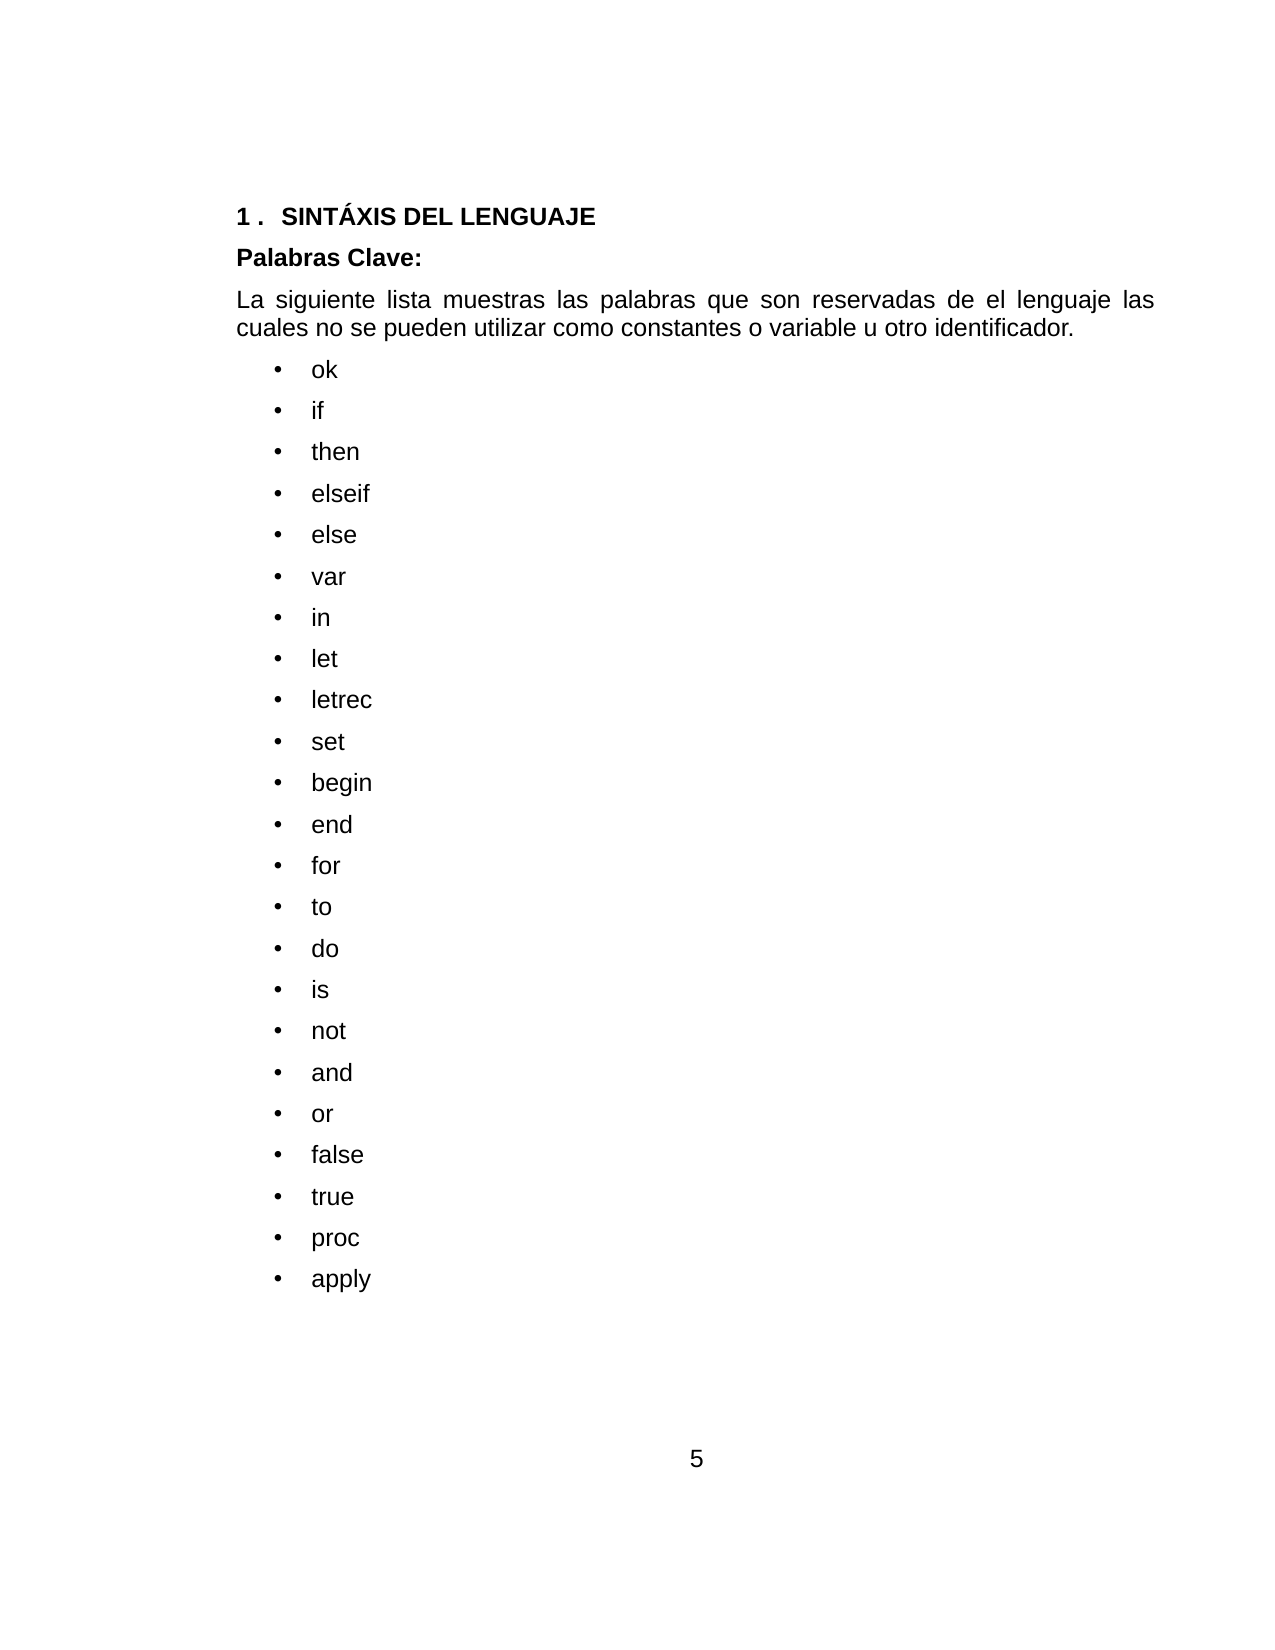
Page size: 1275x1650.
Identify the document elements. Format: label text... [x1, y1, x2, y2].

list true [274, 1182, 1157, 1211]
text Palabras Clave: [236, 243, 1157, 272]
list letrec [274, 686, 1157, 714]
list and [274, 1058, 1157, 1087]
list in [274, 603, 1157, 632]
list for [274, 851, 1157, 880]
list to [274, 892, 1157, 921]
list set [274, 727, 1157, 756]
list apply [274, 1264, 1157, 1293]
list is [274, 975, 1157, 1004]
subtitle sintáxis del lenguaje [236, 202, 1157, 231]
list elseif [274, 479, 1157, 508]
text La siguiente lista muestras las palabras que son reservadas de el lenguaje las cuales no se pueden utilizar como constantes o variable u otro identificador. [236, 285, 1157, 342]
list end [274, 809, 1157, 838]
list do [274, 934, 1157, 962]
list not [274, 1016, 1157, 1045]
list or [274, 1099, 1157, 1128]
list false [274, 1140, 1157, 1169]
list then [274, 437, 1157, 466]
list else [274, 520, 1157, 549]
list if [274, 396, 1157, 425]
list proc [274, 1223, 1157, 1252]
list let [274, 644, 1157, 673]
list begin [274, 768, 1157, 797]
list var [274, 561, 1157, 590]
list ok [274, 355, 1157, 383]
